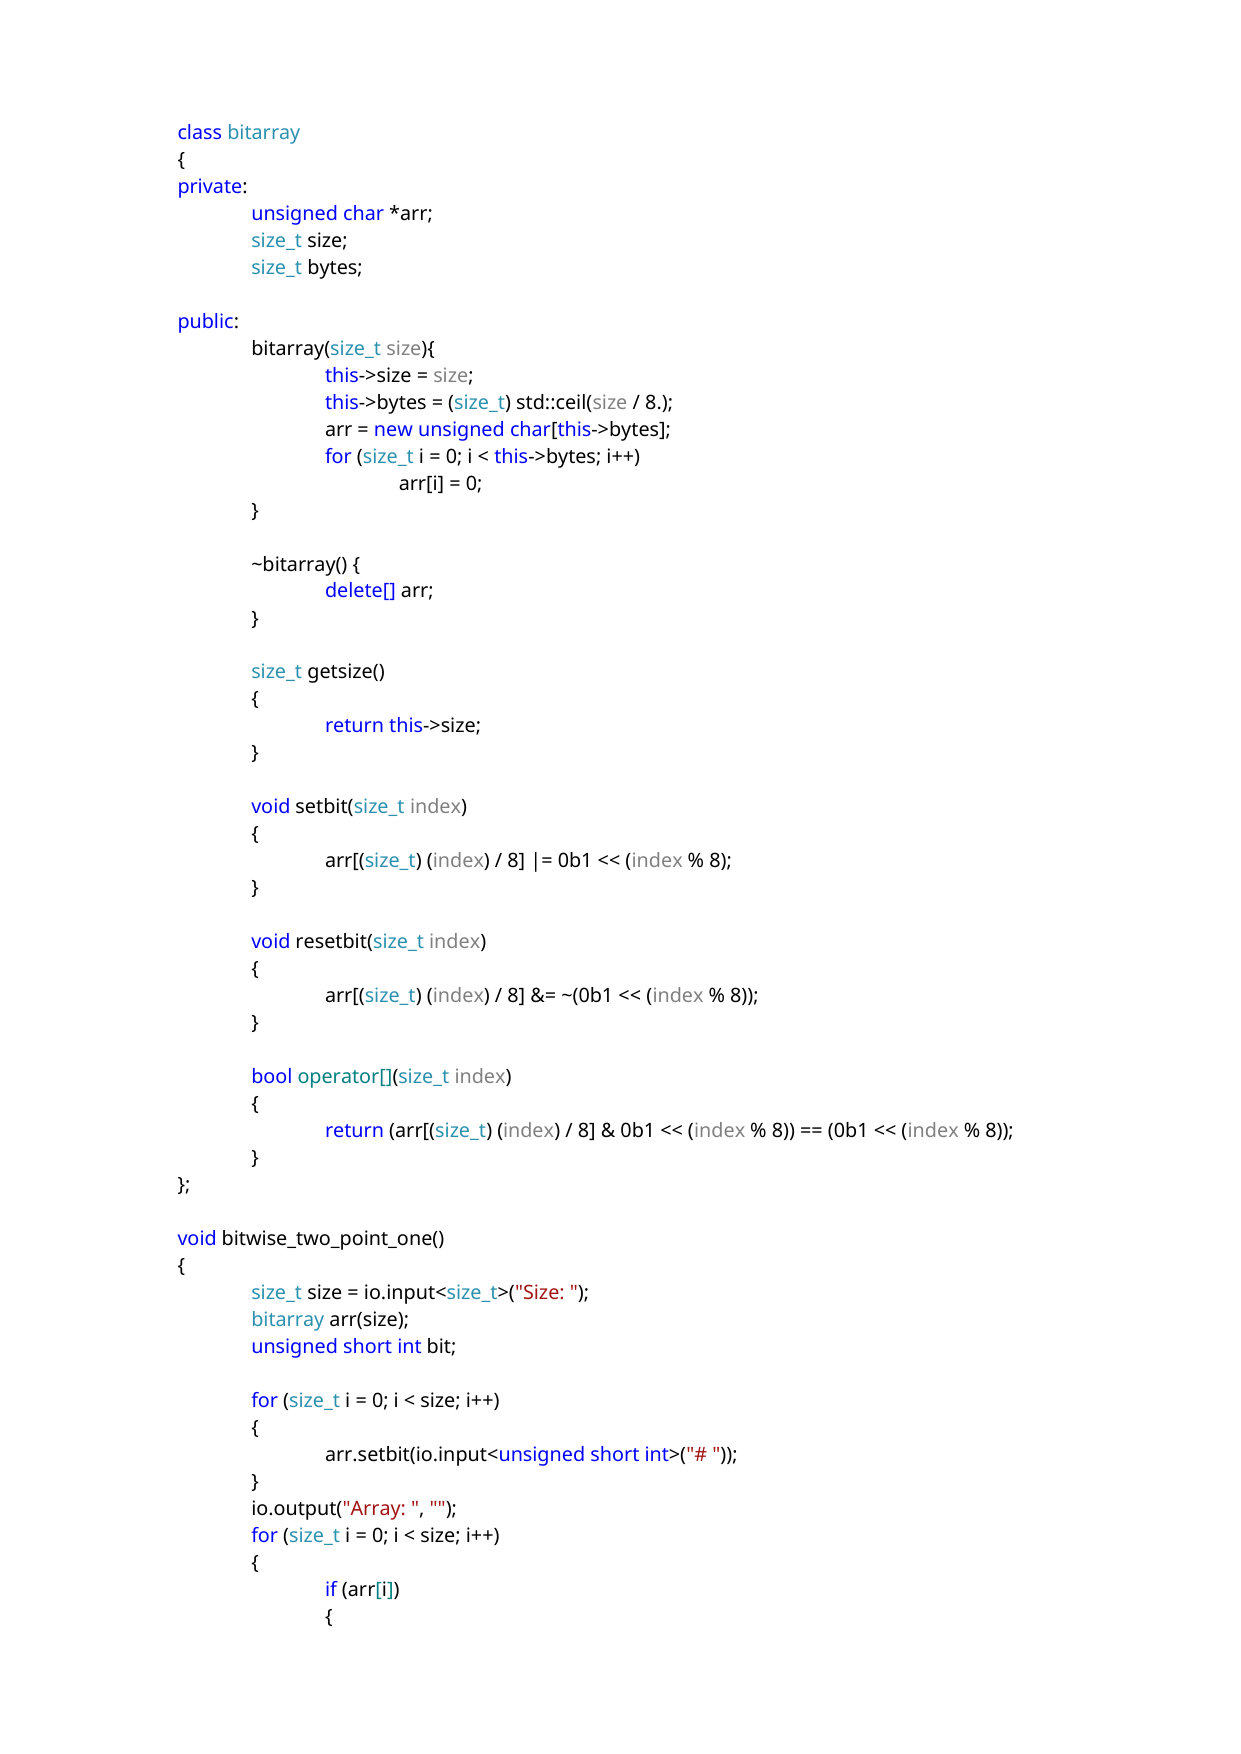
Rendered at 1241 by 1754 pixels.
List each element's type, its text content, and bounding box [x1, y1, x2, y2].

text { [177, 1089, 1152, 1116]
text arr[(size_t) (index) / 8] |= 0b1 << (index % 8); [177, 847, 1152, 873]
text for (size_t i = 0; i < size; i++) [177, 1386, 1152, 1413]
text { [177, 145, 1152, 172]
text void bitwise_two_point_one() [177, 1224, 1152, 1251]
text return (arr[(size_t) (index) / 8] & 0b1 << (index % 8)) == (0b1 << (index % 8)); [177, 1116, 1152, 1143]
text this->size = size; [177, 361, 1152, 388]
text bitarray(size_t size){ [177, 334, 1152, 361]
text class bitarray [177, 118, 1152, 145]
text { [177, 1413, 1152, 1440]
text void resetbit(size_t index) [177, 927, 1152, 954]
text } [177, 1008, 1152, 1035]
text arr[i] = 0; [177, 469, 1152, 496]
text delete[] arr; [177, 577, 1152, 604]
text size_t bytes; [177, 253, 1152, 280]
text for (size_t i = 0; i < size; i++) [177, 1521, 1152, 1548]
text size_t getsize() [177, 658, 1152, 685]
text unsigned short int bit; [177, 1332, 1152, 1359]
text return this->size; [177, 712, 1152, 739]
text } [177, 739, 1152, 766]
text { [177, 685, 1152, 712]
text } [177, 873, 1152, 901]
text bool operator[](size_t index) [177, 1062, 1152, 1089]
text bitarray arr(size); [177, 1305, 1152, 1332]
text arr.setbit(io.input<unsigned short int>("# ")); [177, 1440, 1152, 1467]
text public: [177, 307, 1152, 334]
text { [177, 1602, 1152, 1629]
text } [177, 1143, 1152, 1170]
text { [177, 819, 1152, 847]
text private: [177, 172, 1152, 199]
text io.output("Array: ", ""); [177, 1494, 1152, 1521]
text if (arr[i]) [177, 1575, 1152, 1602]
text ~bitarray() { [177, 550, 1152, 577]
text size_t size = io.input<size_t>("Size: "); [177, 1278, 1152, 1305]
text for (size_t i = 0; i < this->bytes; i++) [177, 442, 1152, 469]
text { [177, 954, 1152, 981]
text size_t size; [177, 226, 1152, 253]
text unsigned char *arr; [177, 199, 1152, 226]
text { [177, 1548, 1152, 1575]
text this->bytes = (size_t) std::ceil(size / 8.); [177, 388, 1152, 415]
text void setbit(size_t index) [177, 793, 1152, 819]
text } [177, 1467, 1152, 1494]
text { [177, 1251, 1152, 1278]
text } [177, 604, 1152, 631]
text }; [177, 1170, 1152, 1197]
text arr[(size_t) (index) / 8] &= ~(0b1 << (index % 8)); [177, 981, 1152, 1008]
text } [177, 496, 1152, 523]
text arr = new unsigned char[this->bytes]; [177, 415, 1152, 442]
